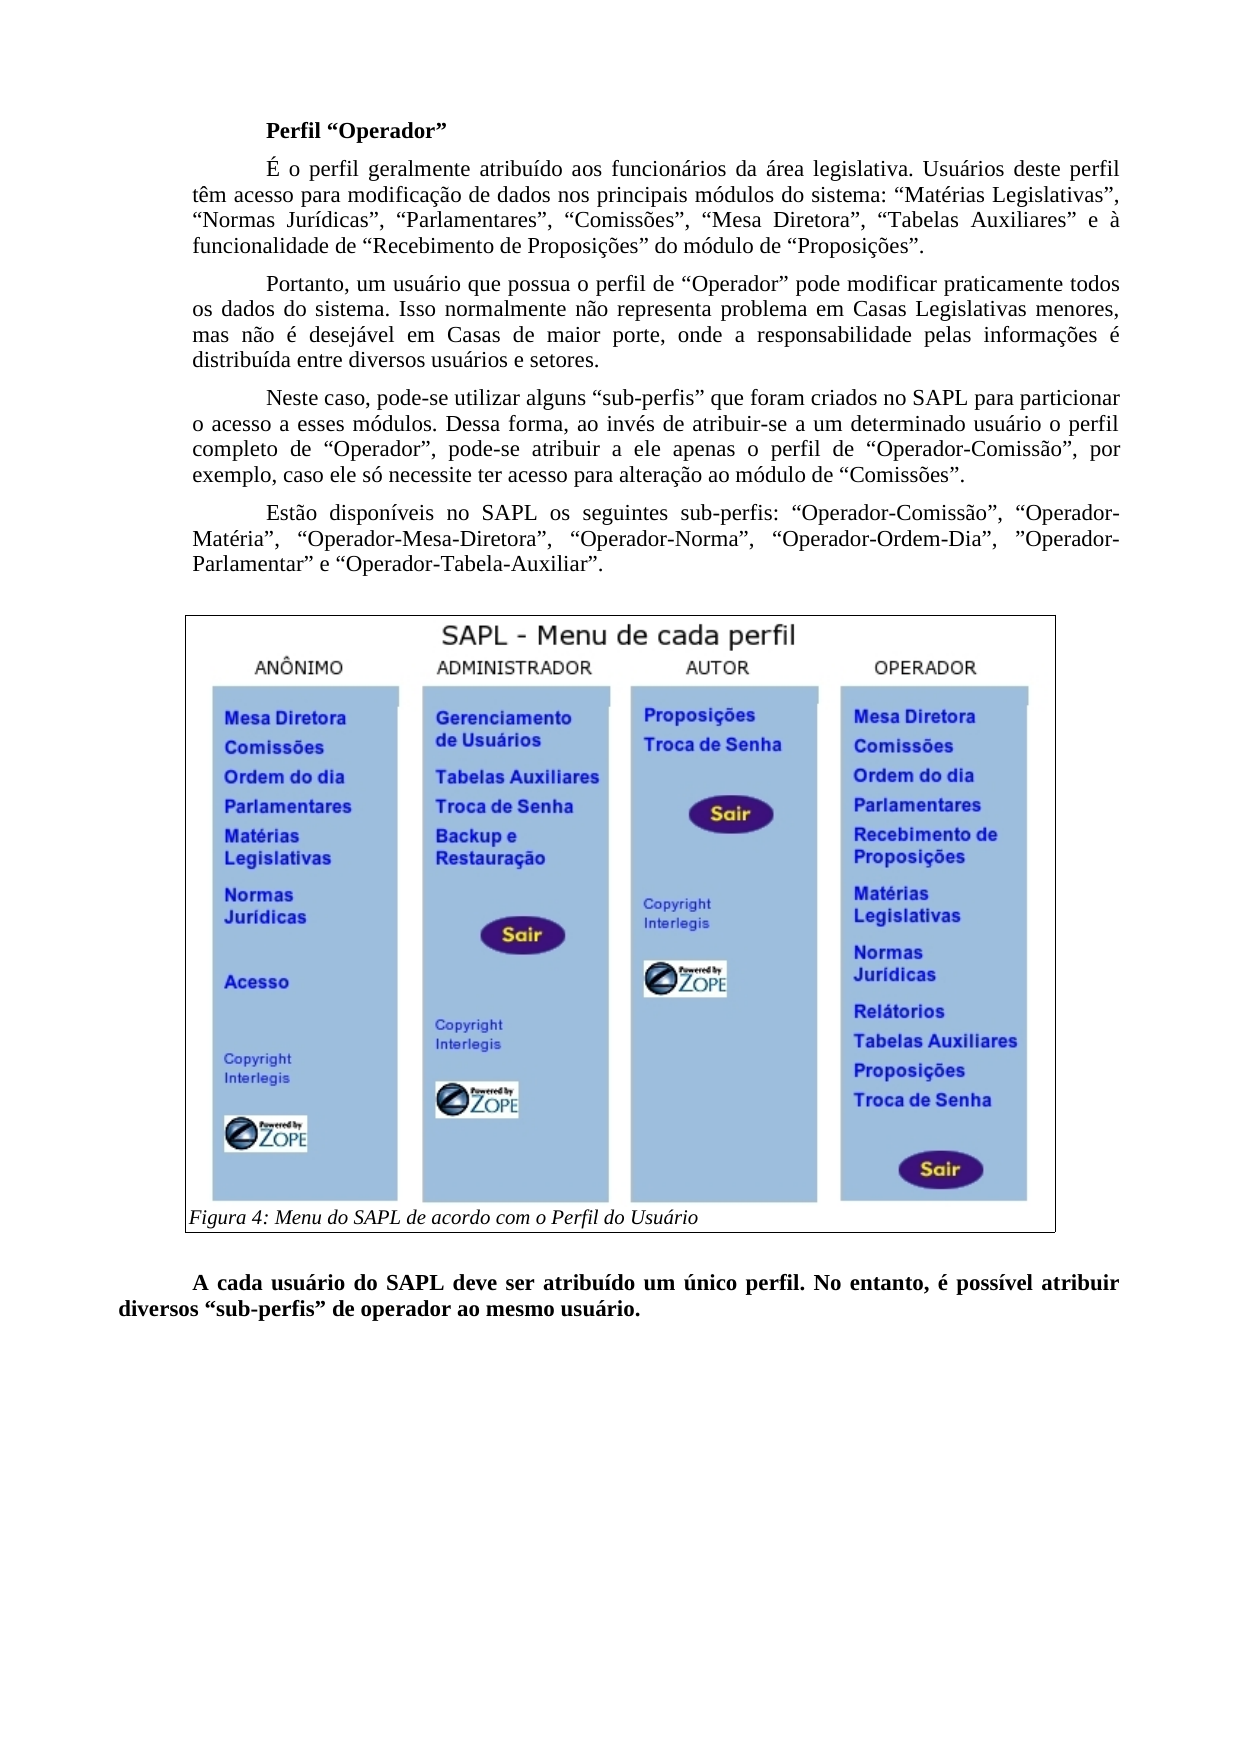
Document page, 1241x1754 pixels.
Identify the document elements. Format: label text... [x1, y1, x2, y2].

text É o perfil geralmente atribuído aos funcionários da área legislativa. Usuários deste perfil têm acesso para modificação de dados nos principais módulos do sistema: “Matérias Legislativas”, “Normas Jurídicas”, “Parlamentares”, “Comissões”, “Mesa Diretora”, “Tabelas Auxiliares” e à funcionalidade de “Recebimento de Proposições” do módulo de “Proposições”. [192, 156, 1122, 258]
text Figura 4: Menu do SAPL de acordo com o Perfil do Usuário [188, 1207, 1052, 1229]
text A cada usuário do SAPL deve ser atribuído um único perfil. No entanto, é possível atribuir diversos “sub-perfis” de operador ao mesmo usuário. [118, 1270, 1122, 1321]
text Neste caso, pode-se utilizar alguns “sub-perfis” que foram criados no SAPL para particionar o acesso a esses módulos. Dessa forma, ao invés de atribuir-se a um determinado usuário o perfil completo de “Operador”, pode-se atribuir a ele apenas o perfil de “Operador-Comissão”, por exemplo, caso ele só necessite ter acesso para alteração ao módulo de “Comissões”. [192, 385, 1122, 487]
text Portanto, um usuário que possua o perfil de “Operador” pode modificar praticamente todos os dados do sistema. Isso normalmente não representa problema em Casas Legislativas menores, mas não é desejável em Casas de maior porte, onde a responsabilidade pelas informações é distribuída entre diversos usuários e setores. [192, 271, 1122, 373]
text Perfil “Operador” [266, 118, 1122, 144]
picture [188, 617, 1052, 1207]
text Estão disponíveis no SAPL os seguintes sub-perfis: “Operador-Comissão”, “Operador-Matéria”, “Operador-Mesa-Diretora”, “Operador-Norma”, “Operador-Ordem-Dia”, ”Operador-Parlamentar” e “Operador-Tabela-Auxiliar”. [192, 500, 1122, 576]
